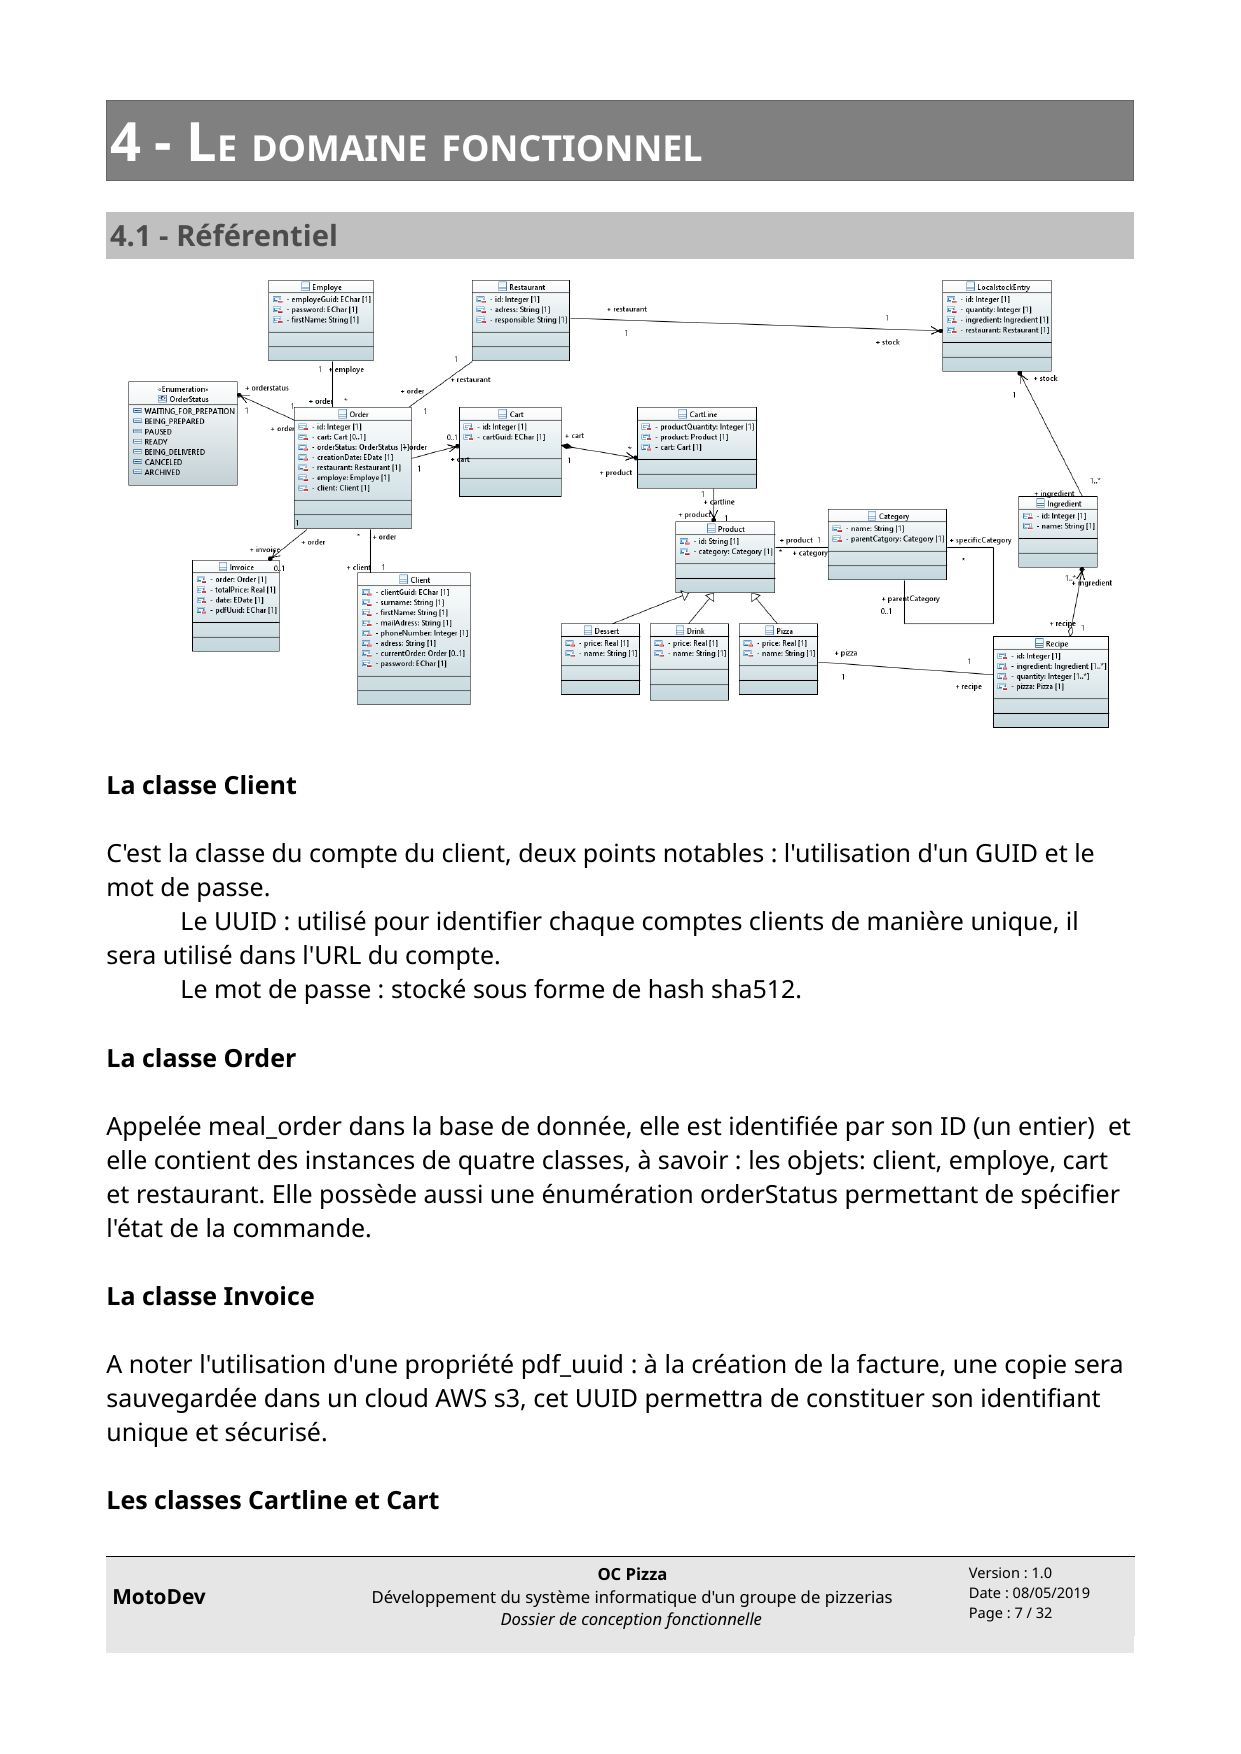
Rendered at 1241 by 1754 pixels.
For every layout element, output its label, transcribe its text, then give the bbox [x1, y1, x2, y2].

text La classe Client [106, 768, 1134, 802]
text Le mot de passe : stocké sous forme de hash sha512. [106, 972, 1134, 1006]
text La classe Order [106, 1040, 1134, 1074]
text Appelée meal_order dans la base de donnée, elle est identifiée par son ID (un entier) et elle contient des instances de quatre classes, à savoir : les objets: client, employe, cart et restaurant. Elle possède aussi une énumération orderStatus permettant de spécifier l'état de la commande. [106, 1108, 1134, 1244]
subtitle Le domaine fonctionnel [107, 101, 1133, 180]
text A noter l'utilisation d'une propriété pdf_uuid : à la création de la facture, une copie sera sauvegardée dans un cloud AWS s3, cet UUID permettra de constituer son identifiant unique et sécurisé. [106, 1347, 1134, 1449]
subtitle Référentiel [107, 213, 1133, 258]
text C'est la classe du compte du client, deux points notables : l'utilisation d'un GUID et le mot de passe. [106, 836, 1134, 904]
picture [122, 273, 1127, 734]
text Le UUID : utilisé pour identifier chaque comptes clients de manière unique, il sera utilisé dans l'URL du compte. [106, 904, 1134, 972]
text La classe Invoice [106, 1279, 1134, 1313]
text Les classes Cartline et Cart [106, 1483, 1134, 1517]
